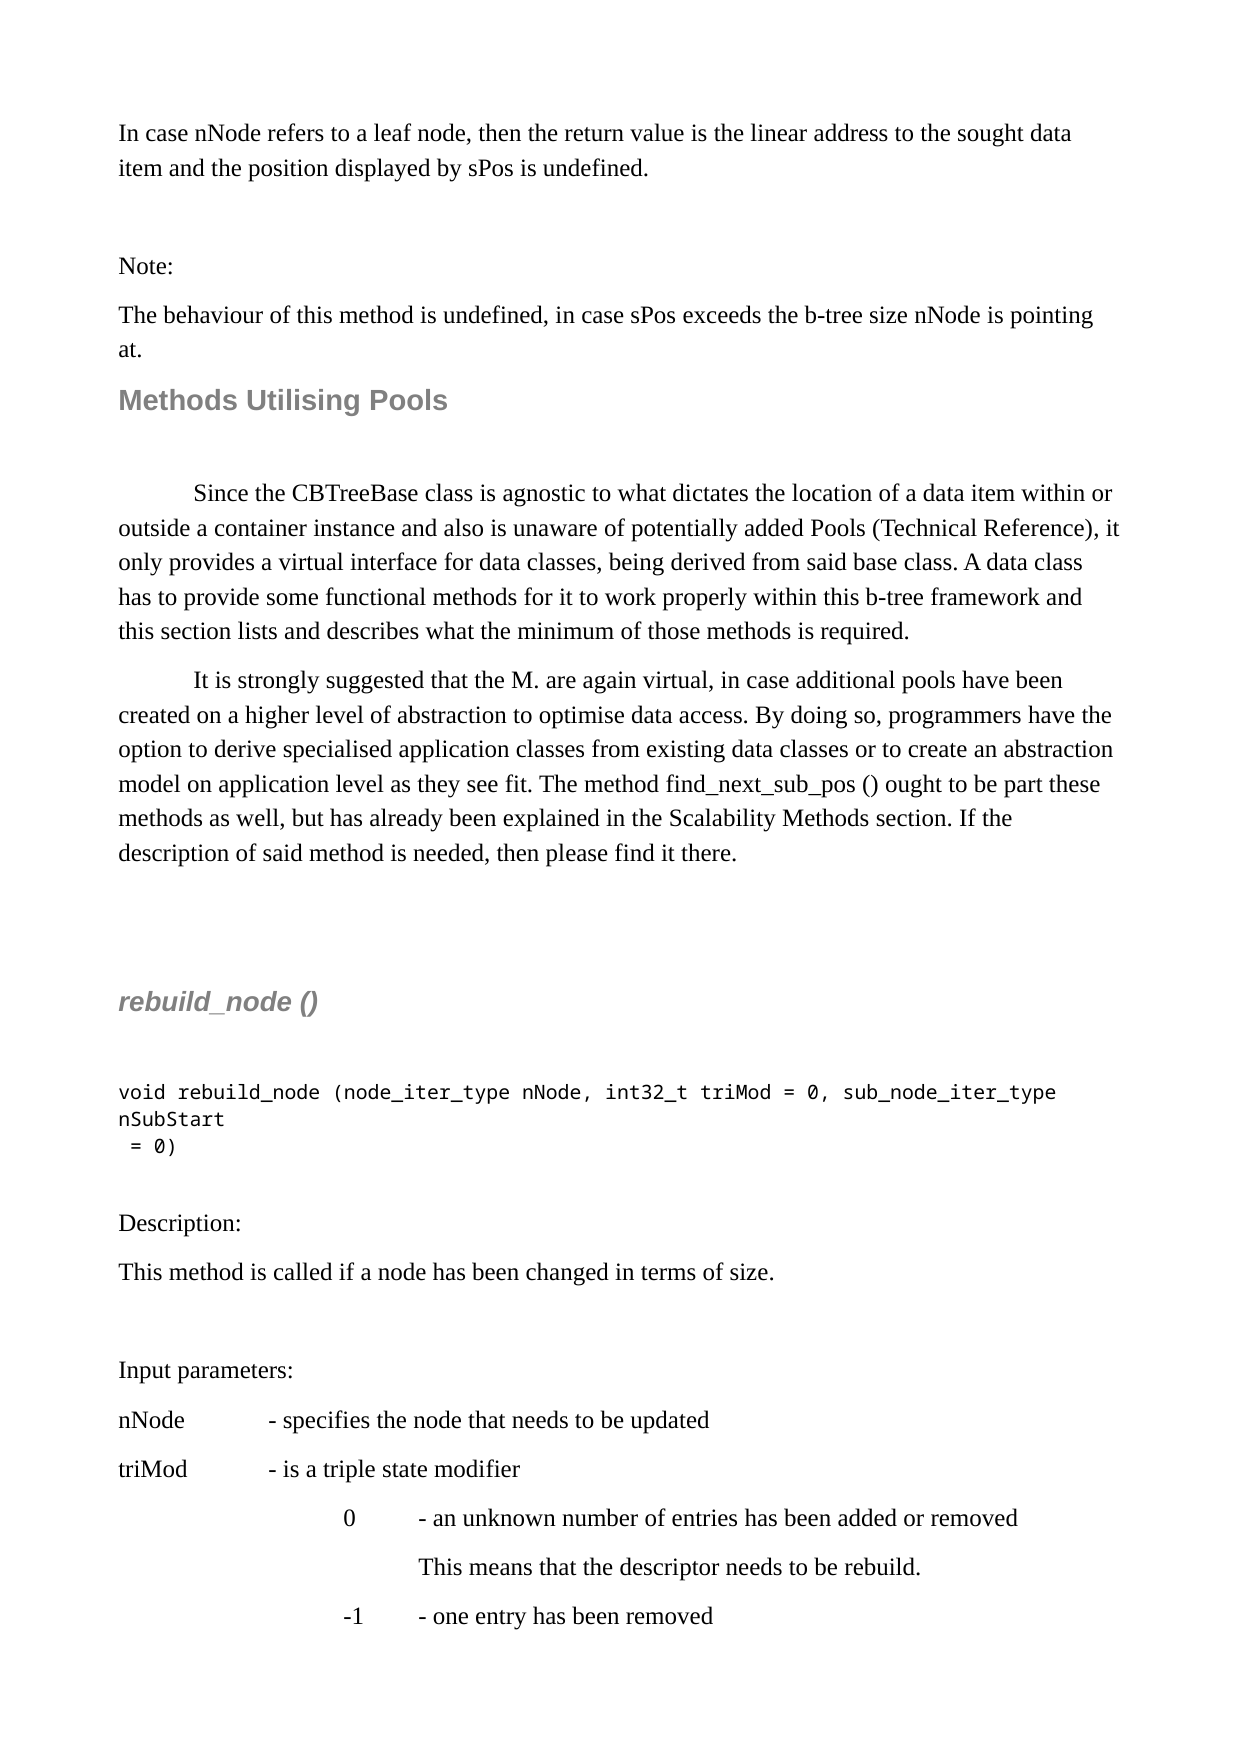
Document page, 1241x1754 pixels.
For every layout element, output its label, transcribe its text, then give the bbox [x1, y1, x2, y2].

text Description: [118, 1208, 1122, 1237]
text In case nNode refers to a leaf node, then the return value is the linear address to the sought data item and the position displayed by sPos is undefined. [118, 118, 1122, 181]
text This means that the descriptor needs to be rebuild. [118, 1552, 1122, 1581]
text nNode - specifies the node that needs to be updated [118, 1405, 1122, 1433]
text = 0) [118, 1132, 1122, 1159]
subtitle rebuild_node () [118, 985, 1122, 1017]
text Since the CBTreeBase class is agnostic to what dictates the location of a data item within or outside a container instance and also is unaware of potentially added Pools (Technical Reference), it only provides a virtual interface for data classes, being derived from said base class. A data class has to provide some functional methods for it to work properly within this b-tree framework and this section lists and describes what the minimum of those methods is required. [118, 478, 1122, 645]
text void rebuild_node (node_iter_type nNode, int32_t triMod = 0, sub_node_iter_type nSubStart [118, 1078, 1122, 1132]
text 0 - an unknown number of entries has been added or removed [118, 1503, 1122, 1532]
text The behaviour of this method is undefined, in case sPos exceeds the b-tree size nNode is pointing at. [118, 300, 1122, 363]
text Input parameters: [118, 1356, 1122, 1384]
subtitle Methods Utilising Pools [118, 383, 1122, 417]
text It is strongly suggested that the M. are again virtual, in case additional pools have been created on a higher level of abstraction to optimise data access. By doing so, programmers have the option to derive specialised application classes from existing data classes or to create an abstraction model on application level as they see fit. The method find_next_sub_pos () ought to be part these methods as well, but has already been explained in the Scalability Methods section. If the description of said method is needed, then please find it there. [118, 665, 1122, 867]
text -1 - one entry has been removed [118, 1601, 1122, 1630]
text Note: [118, 251, 1122, 279]
text This method is called if a node has been changed in terms of size. [118, 1257, 1122, 1286]
text triMod - is a triple state modifier [118, 1454, 1122, 1482]
